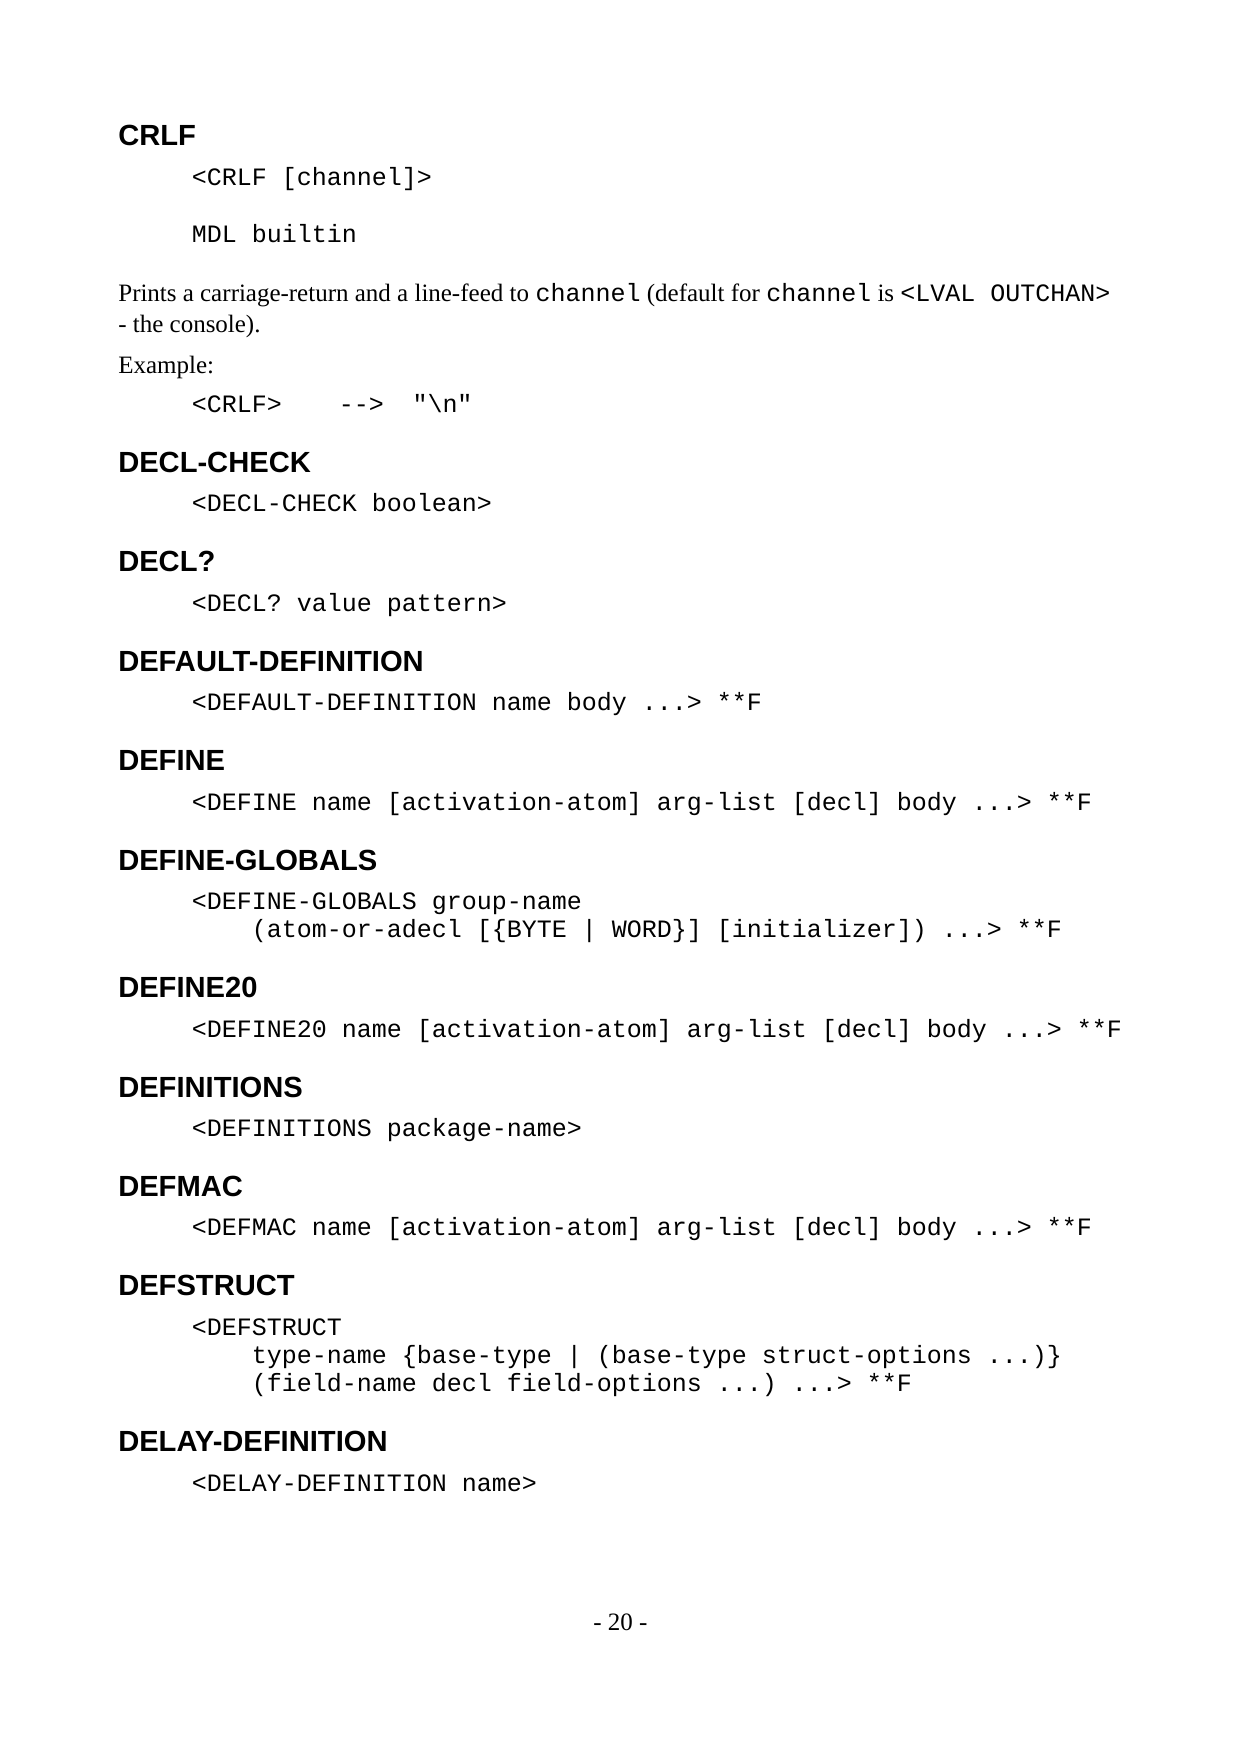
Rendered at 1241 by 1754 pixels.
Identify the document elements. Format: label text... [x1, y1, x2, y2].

text <DECL-CHECK boolean> [192, 491, 1122, 519]
text <CRLF [channel]> [192, 164, 1122, 192]
subtitle CRLF [118, 118, 1122, 152]
text <DECL? value pattern> [192, 590, 1122, 619]
text MDL builtin [192, 221, 1122, 249]
subtitle DEFINITIONS [118, 1069, 1122, 1103]
subtitle DEFAULT-DEFINITION [118, 644, 1122, 677]
subtitle DEFSTRUCT [118, 1268, 1122, 1302]
subtitle DECL-CHECK [118, 445, 1122, 478]
text <DEFINITIONS package-name> [192, 1116, 1122, 1144]
subtitle DEFINE-GLOBALS [118, 842, 1122, 876]
subtitle DECL? [118, 544, 1122, 578]
text <DEFMAC name [activation-atom] arg-list [decl] body ...> **F [192, 1215, 1122, 1243]
subtitle DEFMAC [118, 1169, 1122, 1202]
text type-name {base-type | (base-type struct-options ...)} [192, 1343, 1122, 1371]
subtitle DEFINE [118, 743, 1122, 777]
text <DELAY-DEFINITION name> [192, 1470, 1122, 1499]
text <DEFINE name [activation-atom] arg-list [decl] body ...> **F [192, 789, 1122, 817]
text (field-name decl field-options ...) ...> **F [192, 1371, 1122, 1399]
subtitle DEFINE20 [118, 970, 1122, 1004]
text <DEFINE20 name [activation-atom] arg-list [decl] body ...> **F [192, 1016, 1122, 1044]
text (atom-or-adecl [{BYTE | WORD}] [initializer]) ...> **F [192, 917, 1122, 945]
text <DEFSTRUCT [192, 1314, 1122, 1343]
text <DEFINE-GLOBALS group-name [192, 888, 1122, 917]
text <DEFAULT-DEFINITION name body ...> **F [192, 690, 1122, 718]
text <CRLF> --> "\n" [118, 392, 1122, 420]
text Example: [118, 350, 1122, 379]
text Prints a carriage-return and a line-feed to channel (default for channel is <LVAL OUTCHAN> - the console). [118, 278, 1122, 338]
subtitle DELAY-DEFINITION [118, 1424, 1122, 1458]
